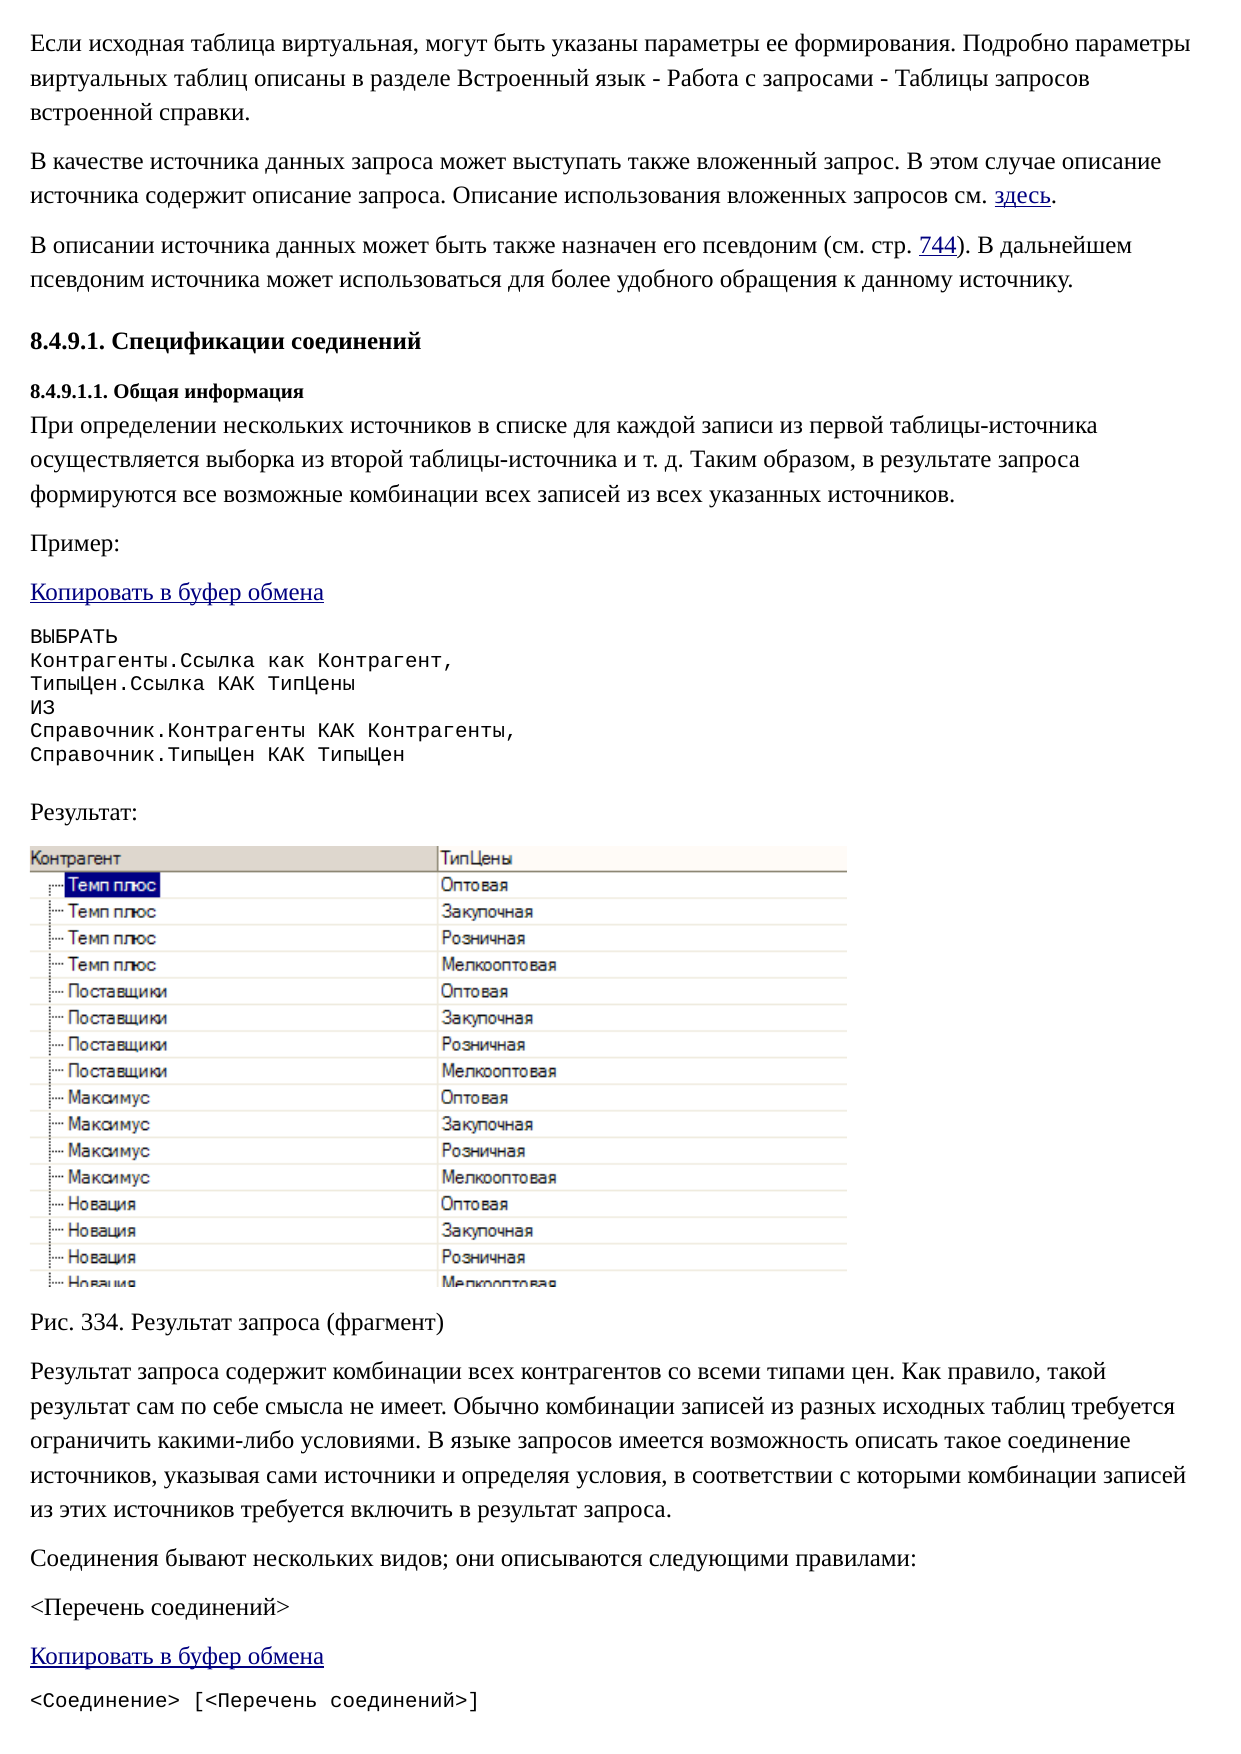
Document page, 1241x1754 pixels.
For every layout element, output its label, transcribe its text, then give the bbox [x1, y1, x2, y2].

subtitle 8.4.9.1.1. Общая информация [30, 379, 1211, 403]
text Справочник.ТипыЦен КАК ТипыЦен [30, 744, 1211, 768]
text При определении нескольких источников в списке для каждой записи из первой таблицы-источника осуществляется выборка из второй таблицы-источника и т. д. Таким образом, в результате запроса формируются все возможные комбинации всех записей из всех указанных источников. [30, 410, 1211, 507]
text Справочник.Контрагенты КАК Контрагенты, [30, 721, 1211, 744]
text Соединения бывают нескольких видов; они описываются следующими правилами: [30, 1543, 1211, 1572]
text Копировать в буфер обмена [30, 577, 1211, 606]
text В качестве источника данных запроса может выступать также вложенный запрос. В этом случае описание источника содержит описание запроса. Описание использования вложенных запросов см. здесь. [30, 146, 1211, 209]
picture [29, 846, 847, 1287]
text Результат запроса содержит комбинации всех контрагентов со всеми типами цен. Как правило, такой результат сам по себе смысла не имеет. Обычно комбинации записей из разных исходных таблиц требуется ограничить какими-либо условиями. В языке запросов имеется возможность описать такое соединение источников, указывая сами источники и определяя условия, в соответствии с которыми комбинации записей из этих источников требуется включить в результат запроса. [30, 1356, 1211, 1523]
text <Перечень соединений> [30, 1592, 1211, 1621]
text ИЗ [30, 697, 1211, 721]
text <Соединение> [<Перечень соединений>] [30, 1691, 1211, 1714]
subtitle 8.4.9.1. Спецификации соединений [30, 326, 1211, 354]
text В описании источника данных может быть также назначен его псевдоним (см. стр. 744). В дальнейшем псевдоним источника может использоваться для более удобного обращения к данному источнику. [30, 230, 1211, 293]
text Контрагенты.Ссылка как Контрагент, [30, 649, 1211, 673]
text Результат: [30, 797, 1211, 826]
text Пример: [30, 528, 1211, 557]
text Копировать в буфер обмена [30, 1641, 1211, 1670]
text ТипыЦен.Ссылка КАК ТипЦены [30, 673, 1211, 697]
text ВЫБРАТЬ [30, 626, 1211, 649]
text Если исходная таблица виртуальная, могут быть указаны параметры ее формирования. Подробно параметры виртуальных таблиц описаны в разделе Встроенный язык ‑ Работа с запросами ‑ Таблицы запросов встроенной справки. [30, 28, 1211, 126]
text Рис. 334. Результат запроса (фрагмент) [30, 1307, 1211, 1336]
